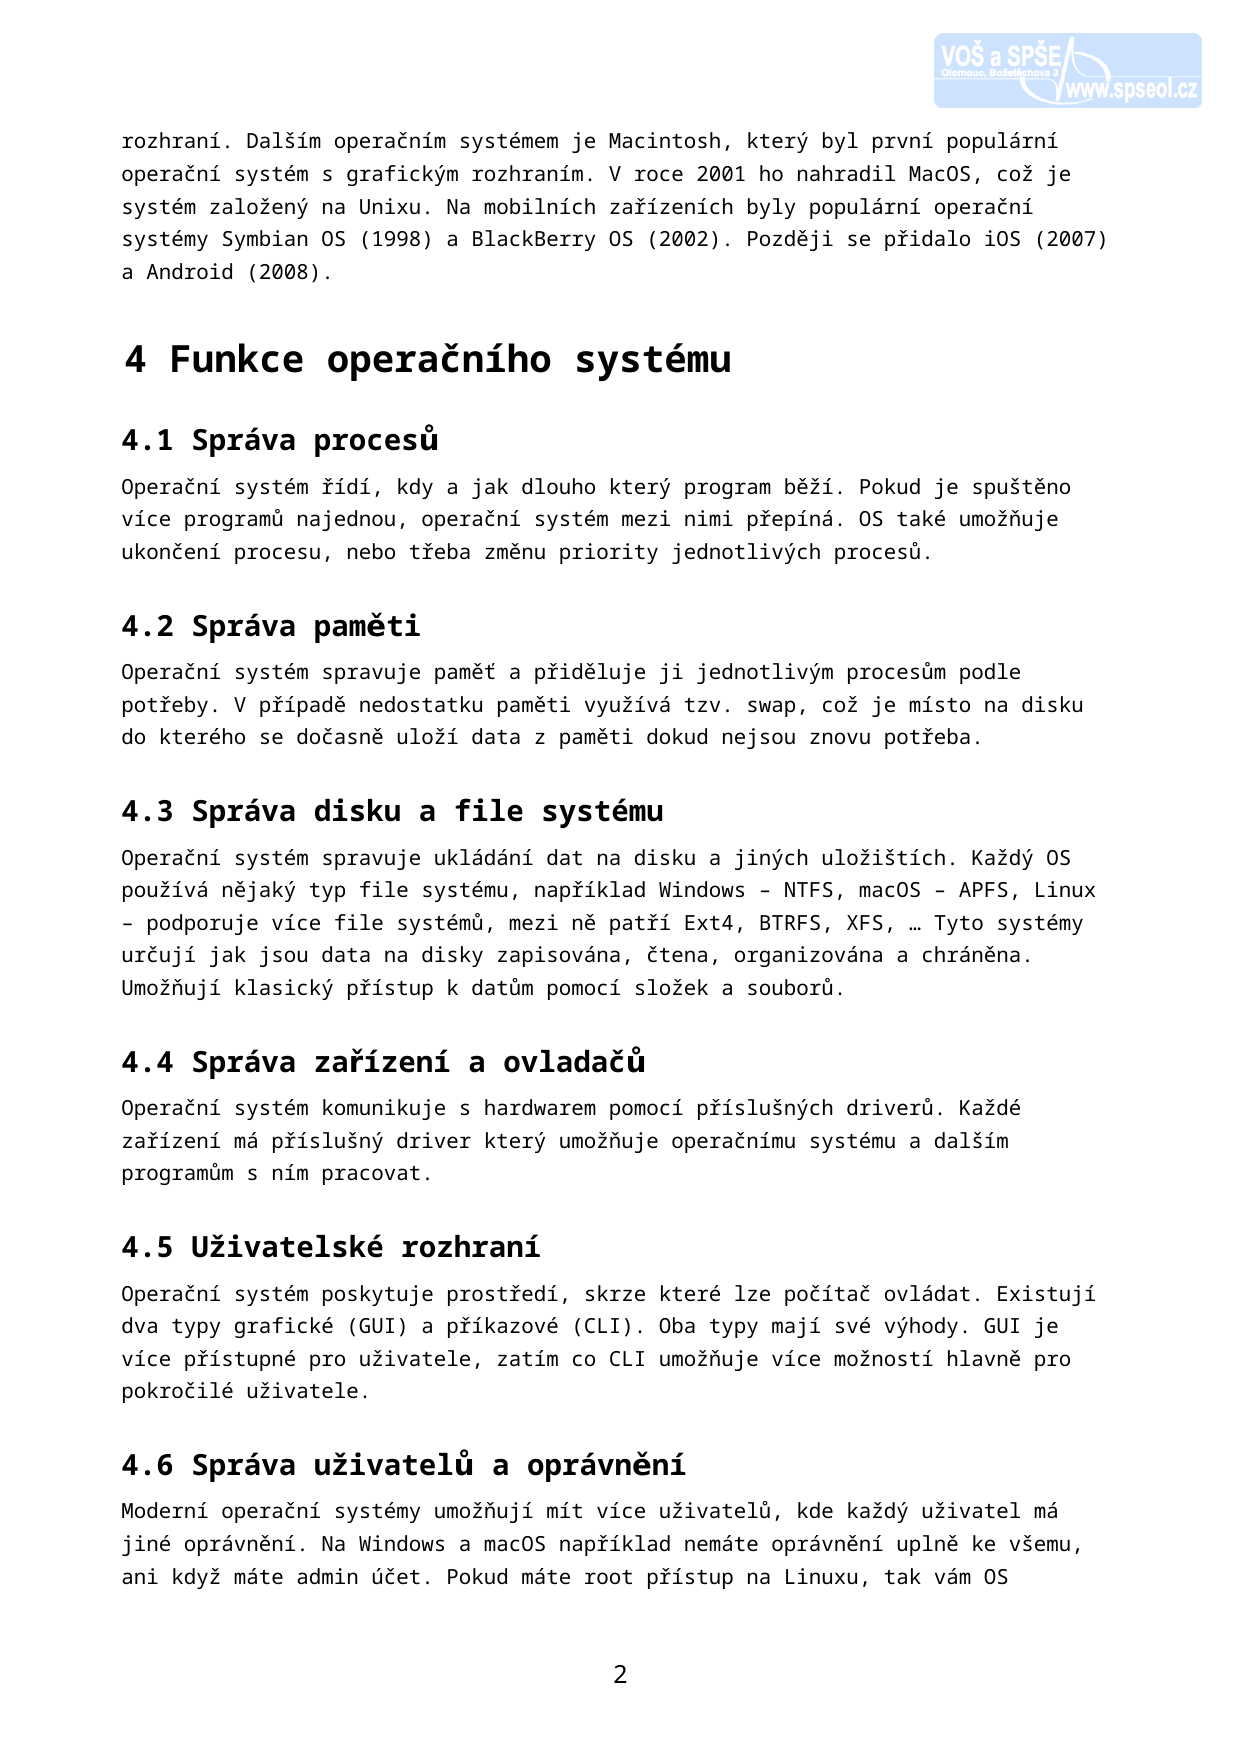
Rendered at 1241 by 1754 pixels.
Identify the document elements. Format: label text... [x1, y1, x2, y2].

subtitle Správa uživatelů a oprávnění [121, 1444, 1119, 1484]
picture [934, 33, 1202, 108]
subtitle Správa paměti [121, 605, 1119, 645]
subtitle Správa zařízení a ovladačů [121, 1041, 1119, 1081]
subtitle Správa disku a file systému [121, 790, 1119, 830]
text Operační systém řídí, kdy a jak dlouho který program běží. Pokud je spuštěno více programů najednou, operační systém mezi nimi přepíná. OS také umožňuje ukončení procesu, nebo třeba změnu priority jednotlivých procesů. [121, 472, 1119, 565]
text Operační systém komunikuje s hardwarem pomocí příslušných driverů. Každé zařízení má příslušný driver který umožňuje operačnímu systému a dalším programům s ním pracovat. [121, 1093, 1119, 1187]
text Operační systém spravuje paměť a přiděluje ji jednotlivým procesům podle potřeby. V případě nedostatku paměti využívá tzv. swap, což je místo na disku do kterého se dočasně uloží data z paměti dokud nejsou znovu potřeba. [121, 657, 1119, 751]
subtitle Funkce operačního systému [121, 329, 1119, 386]
text Operační systém spravuje ukládání dat na disku a jiných uložištích. Každý OS používá nějaký typ file systému, například Windows – NTFS, macOS – APFS, Linux – podporuje více file systémů, mezi ně patří Ext4, BTRFS, XFS, … Tyto systémy určují jak jsou data na disky zapisována, čtena, organizována a chráněna. Umožňují klasický přístup k datům pomocí složek a souborů. [121, 843, 1119, 1001]
text rozhraní. Dalším operačním systémem je Macintosh, který byl první populární operační systém s grafickým rozhraním. V roce 2001 ho nahradil MacOS, což je systém založený na Unixu. Na mobilních zařízeních byly populární operační systémy Symbian OS (1998) a BlackBerry OS (2002). Později se přidalo iOS (2007) a Android (2008). [121, 127, 1119, 285]
text Moderní operační systémy umožňují mít více uživatelů, kde každý uživatel má jiné oprávnění. Na Windows a macOS například nemáte oprávnění uplně ke všemu, ani když máte admin účet. Pokud máte root přístup na Linuxu, tak vám OS [121, 1497, 1119, 1590]
text Operační systém poskytuje prostředí, skrze které lze počítač ovládat. Existují dva typy grafické (GUI) a příkazové (CLI). Oba typy mají své výhody. GUI je více přístupné pro uživatele, zatím co CLI umožňuje více možností hlavně pro pokročilé uživatele. [121, 1279, 1119, 1405]
subtitle Uživatelské rozhraní [121, 1226, 1119, 1266]
subtitle Správa procesů [121, 419, 1119, 459]
